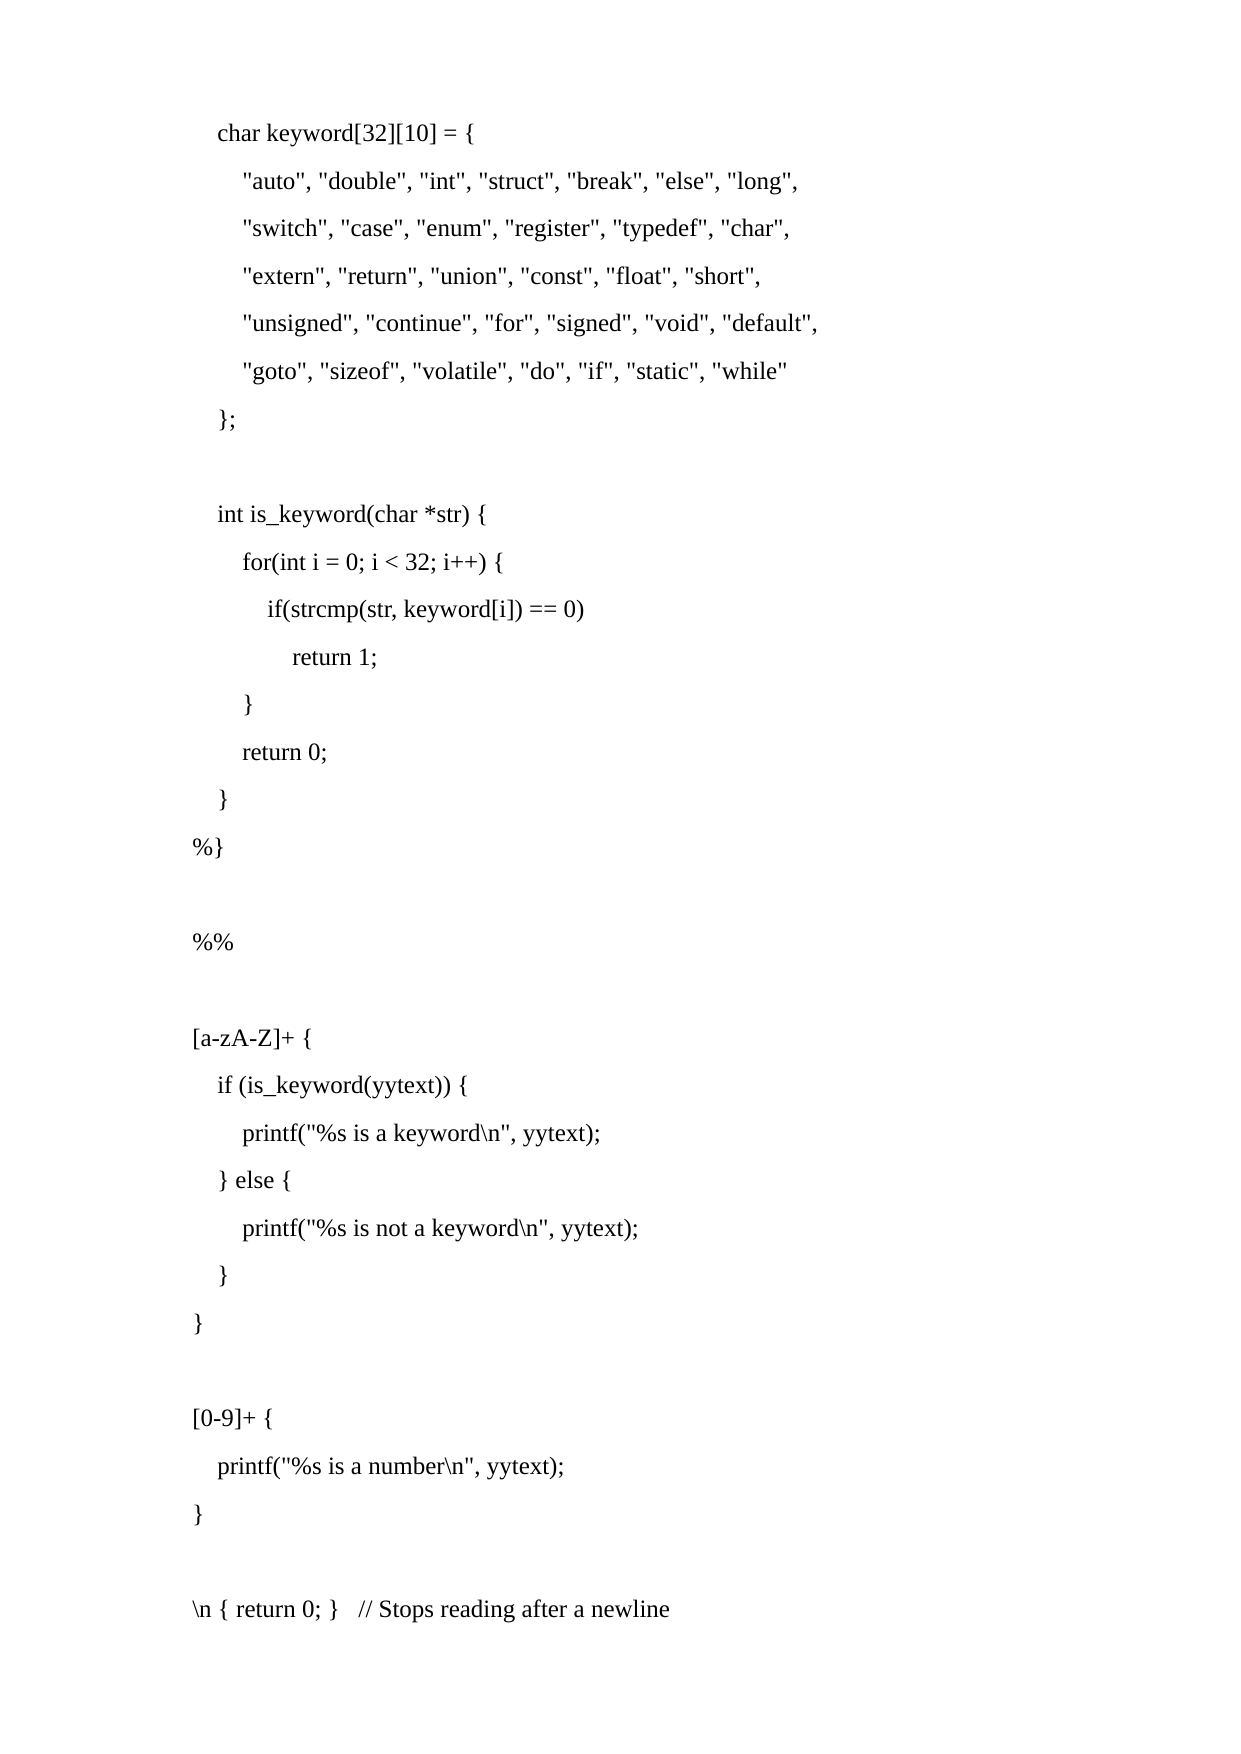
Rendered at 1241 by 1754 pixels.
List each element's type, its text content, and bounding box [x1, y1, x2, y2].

text for(int i = 0; i < 32; i++) { [192, 547, 1122, 575]
text "extern", "return", "union", "const", "float", "short", [192, 261, 1122, 290]
text if(strcmp(str, keyword[i]) == 0) [192, 594, 1122, 623]
text } [192, 689, 1122, 718]
text } [192, 784, 1122, 813]
text [0-9]+ { [192, 1403, 1122, 1432]
text %% [192, 927, 1122, 956]
text [a-zA-Z]+ { [192, 1023, 1122, 1051]
text return 0; [192, 737, 1122, 766]
text } [192, 1499, 1122, 1527]
text } [192, 1308, 1122, 1337]
text "auto", "double", "int", "struct", "break", "else", "long", [192, 166, 1122, 194]
text if (is_keyword(yytext)) { [192, 1070, 1122, 1099]
text char keyword[32][10] = { [192, 118, 1122, 147]
text } [192, 1261, 1122, 1289]
text \n { return 0; } // Stops reading after a newline [192, 1594, 1122, 1623]
text "unsigned", "continue", "for", "signed", "void", "default", [192, 308, 1122, 337]
text printf("%s is a number\n", yytext); [192, 1451, 1122, 1480]
text } else { [192, 1165, 1122, 1194]
text int is_keyword(char *str) { [192, 499, 1122, 528]
text printf("%s is a keyword\n", yytext); [192, 1118, 1122, 1147]
text %} [192, 832, 1122, 861]
text "goto", "sizeof", "volatile", "do", "if", "static", "while" [192, 356, 1122, 385]
text printf("%s is not a keyword\n", yytext); [192, 1213, 1122, 1242]
text "switch", "case", "enum", "register", "typedef", "char", [192, 213, 1122, 242]
text }; [192, 404, 1122, 432]
text return 1; [192, 642, 1122, 671]
